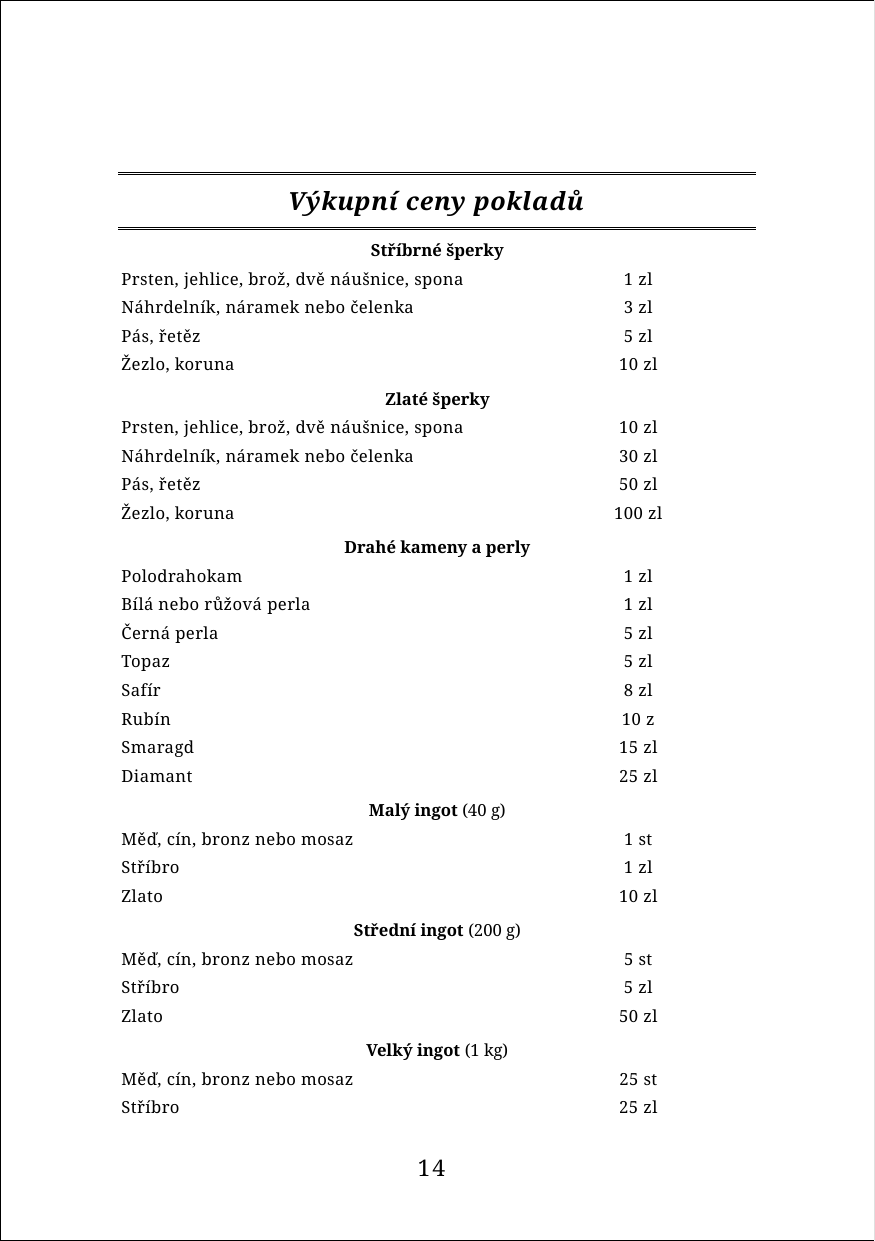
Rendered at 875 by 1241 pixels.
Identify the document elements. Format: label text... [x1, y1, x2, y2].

table_cell 1 zl [520, 590, 756, 619]
table_cell Polodrahokam [118, 562, 520, 590]
table_cell 25 zl [520, 761, 756, 790]
table_cell 10 zl [520, 413, 756, 441]
table_cell Smaragd [118, 733, 520, 761]
table_cell 10 z [520, 704, 756, 733]
table_cell Prsten, jehlice, brož, dvě náušnice, spona [118, 413, 520, 441]
table_cell 15 zl [520, 733, 756, 761]
table_cell Stříbro [118, 1093, 520, 1122]
table_cell Zlato [118, 1002, 520, 1030]
table_cell Náhrdelník, náramek nebo čelenka [118, 293, 520, 321]
table_cell 25 zl [520, 1093, 756, 1122]
table_cell 10 zl [520, 881, 756, 910]
table_cell Měď, cín, bronz nebo mosaz [118, 945, 520, 973]
table_cell Pás, řetěz [118, 321, 520, 350]
table_header Výkupní ceny pokladů [118, 175, 756, 227]
table_cell Měď, cín, bronz nebo mosaz [118, 1065, 520, 1093]
table_cell 1 zl [520, 264, 756, 293]
table_cell Černá perla [118, 619, 520, 647]
table_cell 5 zl [520, 321, 756, 350]
table_cell 25 st [520, 1065, 756, 1093]
table_cell Žezlo, koruna [118, 350, 520, 378]
table_cell Pás, řetěz [118, 470, 520, 498]
table_cell Zlaté šperky [118, 379, 756, 413]
table_cell 100 zl [520, 499, 756, 527]
table_cell 50 zl [520, 1002, 756, 1030]
table_cell 1 zl [520, 562, 756, 590]
table_cell Náhrdelník, náramek nebo čelenka [118, 441, 520, 470]
table_cell Malý ingot (40 g) [118, 790, 756, 824]
table_cell Rubín [118, 704, 520, 733]
table_cell 8 zl [520, 676, 756, 704]
table_cell Prsten, jehlice, brož, dvě náušnice, spona [118, 264, 520, 293]
table_cell 30 zl [520, 441, 756, 470]
table_cell Drahé kameny a perly [118, 527, 756, 562]
table_cell Safír [118, 676, 520, 704]
table_cell Měď, cín, bronz nebo mosaz [118, 824, 520, 853]
table_cell 5 zl [520, 973, 756, 1002]
table_cell 5 st [520, 945, 756, 973]
table_cell Stříbro [118, 853, 520, 881]
table_cell 3 zl [520, 293, 756, 321]
table_cell Topaz [118, 647, 520, 676]
table_cell Žezlo, koruna [118, 499, 520, 527]
table_cell Zlato [118, 881, 520, 910]
table_cell Bílá nebo růžová perla [118, 590, 520, 619]
table_cell Střední ingot (200 g) [118, 910, 756, 944]
table_cell Diamant [118, 761, 520, 790]
table_cell 5 zl [520, 647, 756, 676]
table_cell Stříbro [118, 973, 520, 1002]
table_cell 5 zl [520, 619, 756, 647]
table_cell 10 zl [520, 350, 756, 378]
table_cell 50 zl [520, 470, 756, 498]
table_cell 1 st [520, 824, 756, 853]
table_cell Velký ingot (1 kg) [118, 1030, 756, 1064]
table_cell Stříbrné šperky [118, 230, 756, 264]
table_cell 1 zl [520, 853, 756, 881]
